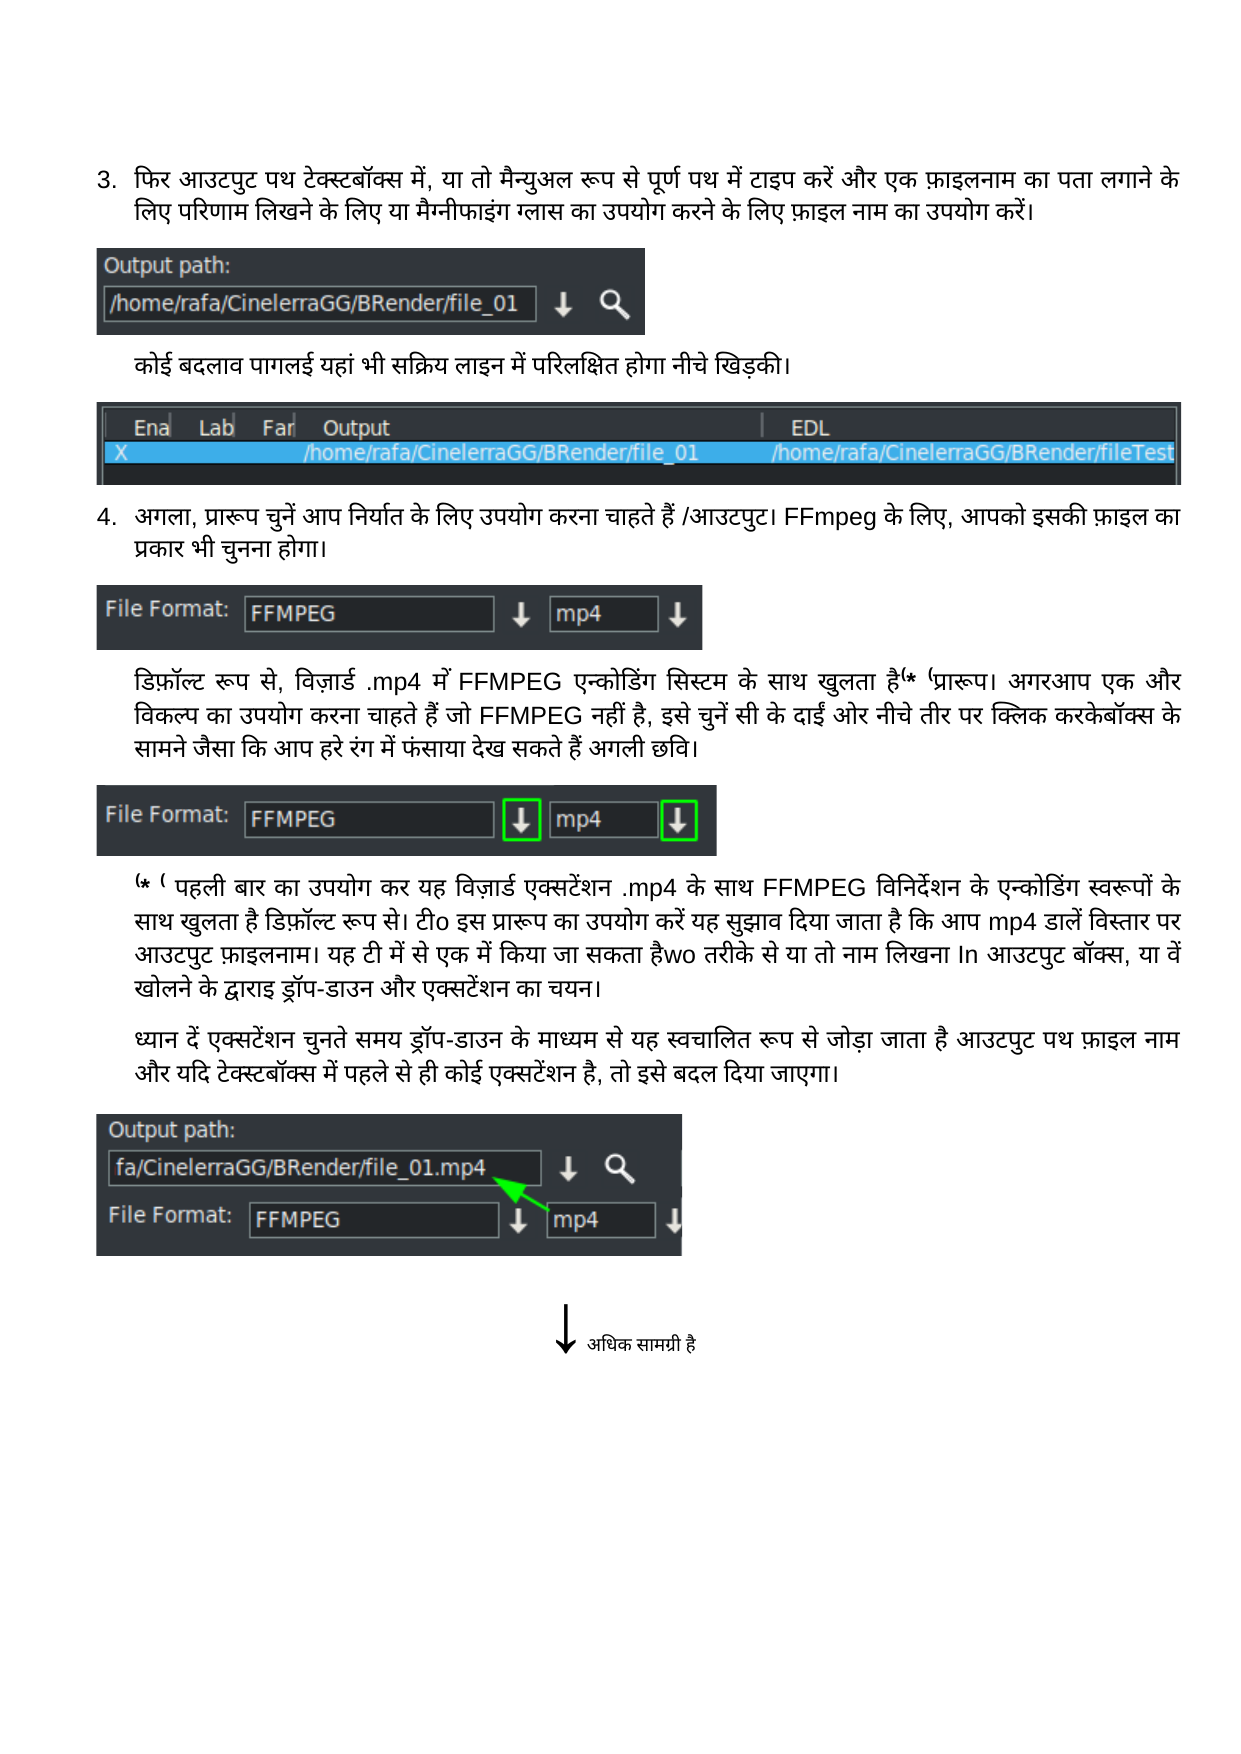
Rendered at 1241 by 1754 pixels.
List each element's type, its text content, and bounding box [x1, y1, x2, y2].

list फिर आउटपुट पथ टेक्स्टबॉक्स में, या तो मैन्युअल रूप से पूर्ण पथ में टाइप करें और एक फ़ाइलनाम का पता लगाने के लिए परिणाम लिखने के लिए या मैग्नीफाइंग ग्लास का उपयोग करने के लिए फ़ाइल नाम का उपयोग करें। [97, 164, 1181, 231]
picture [96, 585, 703, 650]
list अगला, प्रारूप चुनें आप निर्यात के लिए उपयोग करना चाहते हैं /आउटपुट। FFmpeg के लिए, आपको इसकी फ़ाइल का प्रकार भी चुनना होगा। [97, 485, 1181, 568]
picture [96, 248, 645, 335]
list कोई बदलाव पागलई यहां भी सक्रिय लाइन में परिलक्षित होगा नीचे खिड़की। [97, 248, 1181, 385]
list ⁽* ⁽ पहली बार का उपयोग कर यह विज़ार्ड एक्सटेंशन .mp4 के साथ FFMPEG विनिर्देशन के एन्कोडिंग स्वरूपों के साथ खुलता है डिफ़ॉल्ट रूप से। टीo इस प्रारूप का उपयोग करें यह सुझाव दिया जाता है कि आप mp4 डालें विस्तार पर आउटपुट फ़ाइलनाम। यह टी में से एक में किया जा सकता हैwo तरीके से या तो नाम लिखना In आउटपुट बॉक्स, या वें खोलने के द्वाराइ ड्रॉप-डाउन और एक्सटेंशन का चयन। [97, 785, 1181, 1007]
picture [96, 402, 1182, 485]
picture [96, 785, 717, 856]
subtitle ↓अधिक सामग्री है [59, 1135, 1181, 1369]
list डिफ़ॉल्ट रूप से, विज़ार्ड .mp4 में FFMPEG एन्कोडिंग सिस्टम के साथ खुलता है⁽* ⁽प्रारूप। अगरआप एक और विकल्प का उपयोग करना चाहते हैं जो FFMPEG नहीं है, इसे चुनें सी के दाईं ओर नीचे तीर पर क्लिक करकेबॉक्स के सामने जैसा कि आप हरे रंग में फंसाया देख सकते हैं अगली छवि। [97, 586, 1181, 767]
picture [96, 1114, 683, 1256]
list ध्यान दें एक्सटेंशन चुनते समय ड्रॉप-डाउन के माध्यम से यह स्वचालित रूप से जोड़ा जाता है आउटपुट पथ फ़ाइल नाम और यदि टेक्स्टबॉक्स में पहले से ही कोई एक्सटेंशन है, तो इसे बदल दिया जाएगा। [97, 1025, 1181, 1092]
